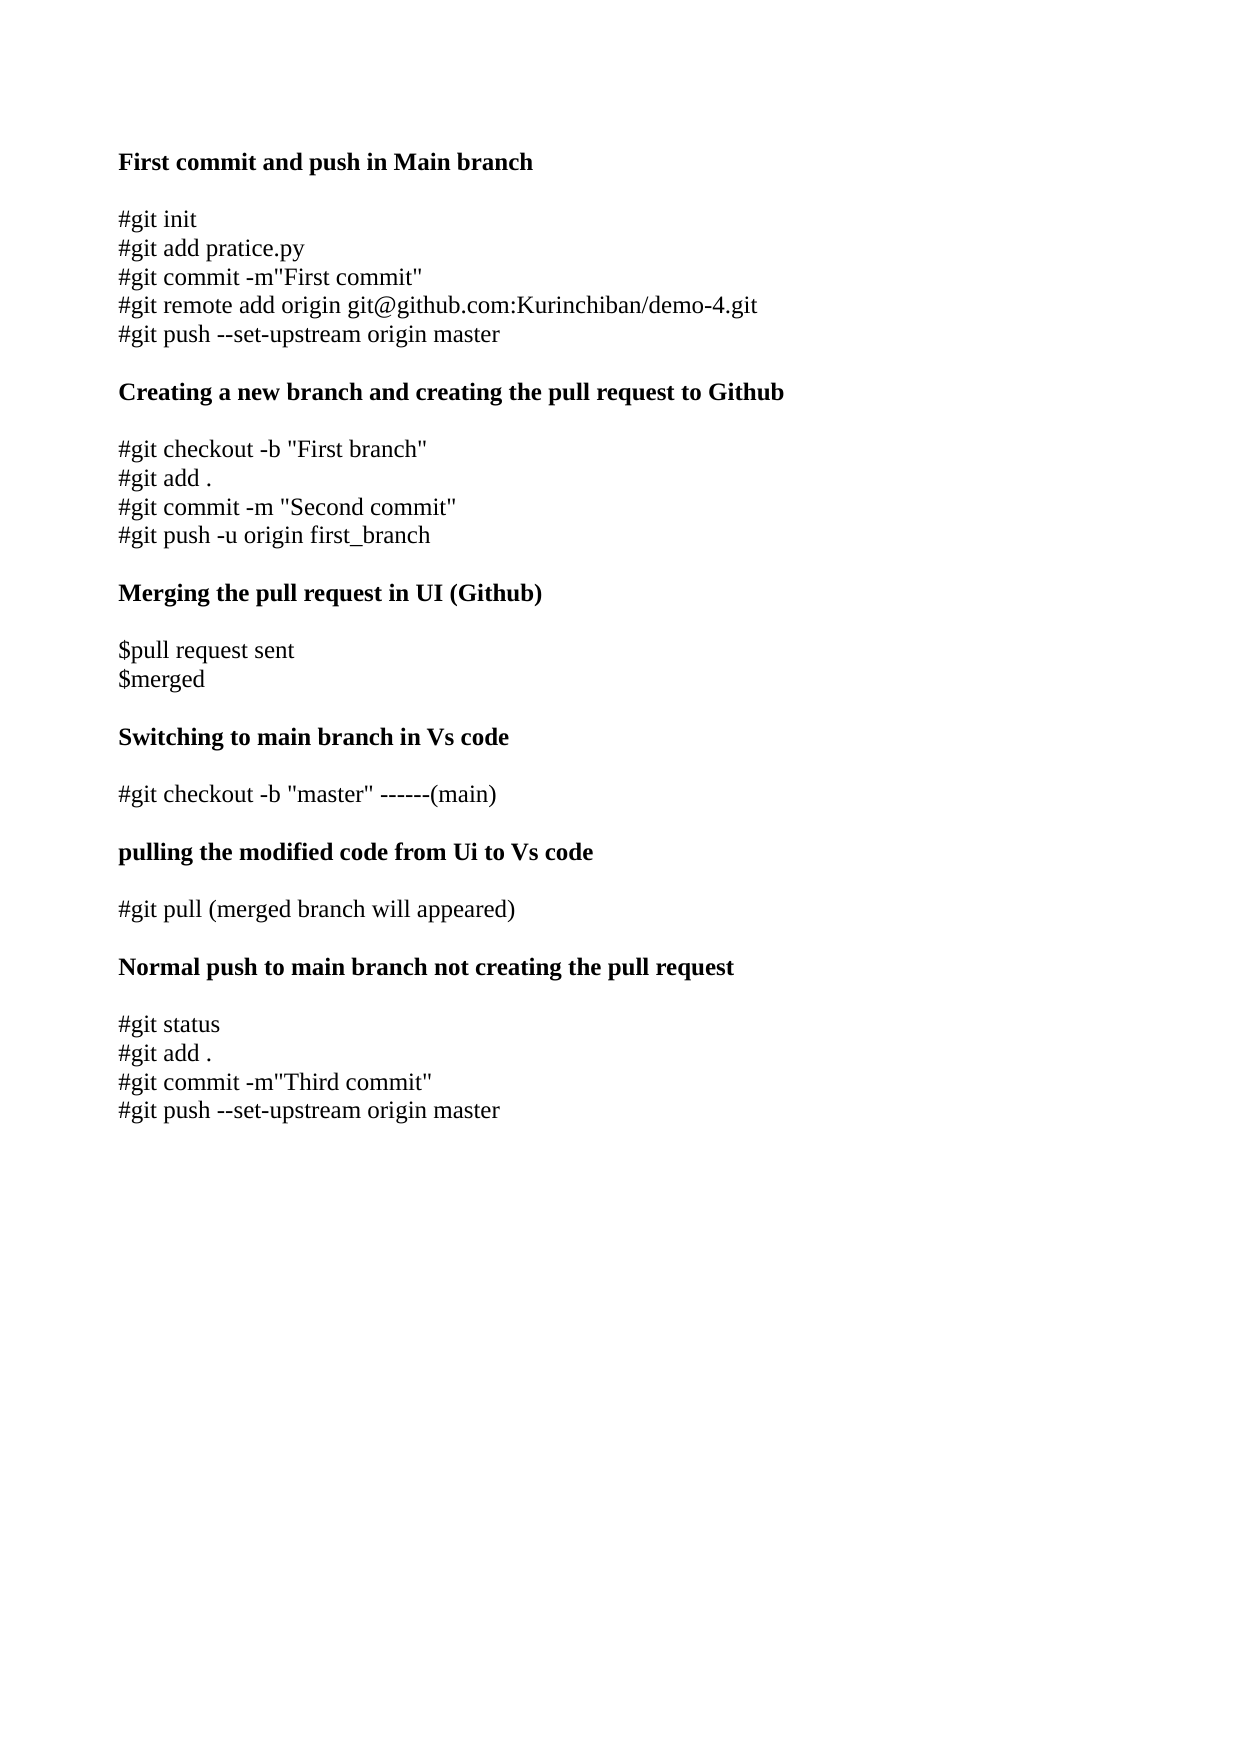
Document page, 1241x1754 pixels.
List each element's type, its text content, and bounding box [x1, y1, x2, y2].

text #git push --set-upstream origin master [118, 1096, 1122, 1124]
text #git commit -m"Third commit" [118, 1067, 1122, 1096]
text #git commit -m "Second commit" [118, 492, 1122, 521]
text #git commit -m"First commit" [118, 262, 1122, 291]
text $pull request sent [118, 636, 1122, 664]
text #git remote add origin git@github.com:Kurinchiban/demo-4.git [118, 291, 1122, 319]
text Merging the pull request in UI (Github) [118, 578, 1122, 607]
text #git checkout -b "First branch" [118, 434, 1122, 463]
text Normal push to main branch not creating the pull request [118, 952, 1122, 981]
text #git add . [118, 463, 1122, 492]
text Creating a new branch and creating the pull request to Github [118, 377, 1122, 406]
text Switching to main branch in Vs code [118, 722, 1122, 751]
text $merged [118, 664, 1122, 693]
text #git status [118, 1009, 1122, 1038]
text First commit and push in Main branch [118, 147, 1122, 176]
text #git push -u origin first_branch [118, 521, 1122, 549]
text #git checkout -b "master" ------(main) [118, 779, 1122, 808]
text pulling the modified code from Ui to Vs code [118, 837, 1122, 866]
text #git add pratice.py [118, 233, 1122, 262]
text #git add . [118, 1038, 1122, 1067]
text #git init [118, 204, 1122, 233]
text #git pull (merged branch will appeared) [118, 894, 1122, 923]
text #git push --set-upstream origin master [118, 319, 1122, 348]
